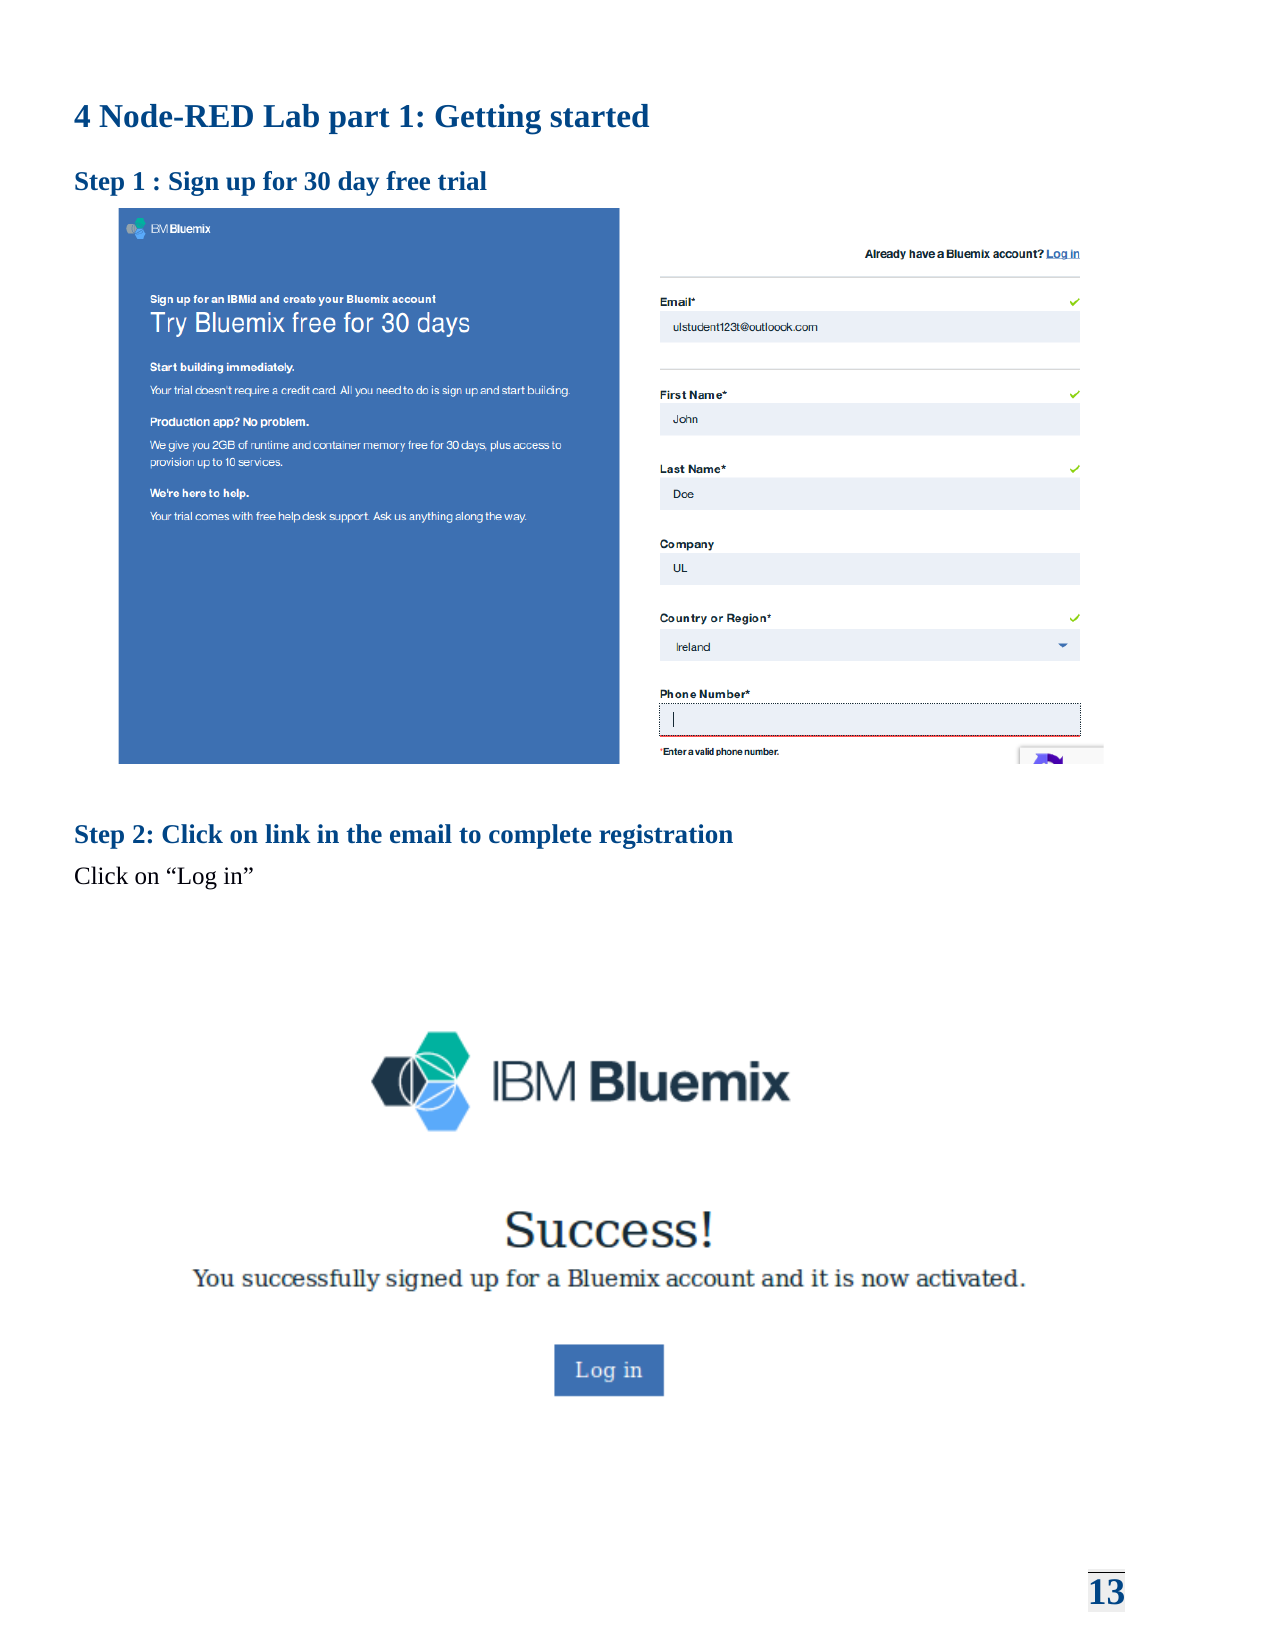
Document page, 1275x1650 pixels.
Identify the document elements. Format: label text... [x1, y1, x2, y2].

picture [137, 980, 1085, 1423]
subtitle 4 Node-RED Lab part 1: Getting started [74, 96, 1125, 134]
subtitle Step 2: Click on link in the email to complete registration [74, 818, 1125, 849]
picture [118, 208, 1104, 764]
subtitle Step 1 : Sign up for 30 day free trial [74, 165, 1125, 196]
text Click on “Log in” [74, 861, 1125, 890]
